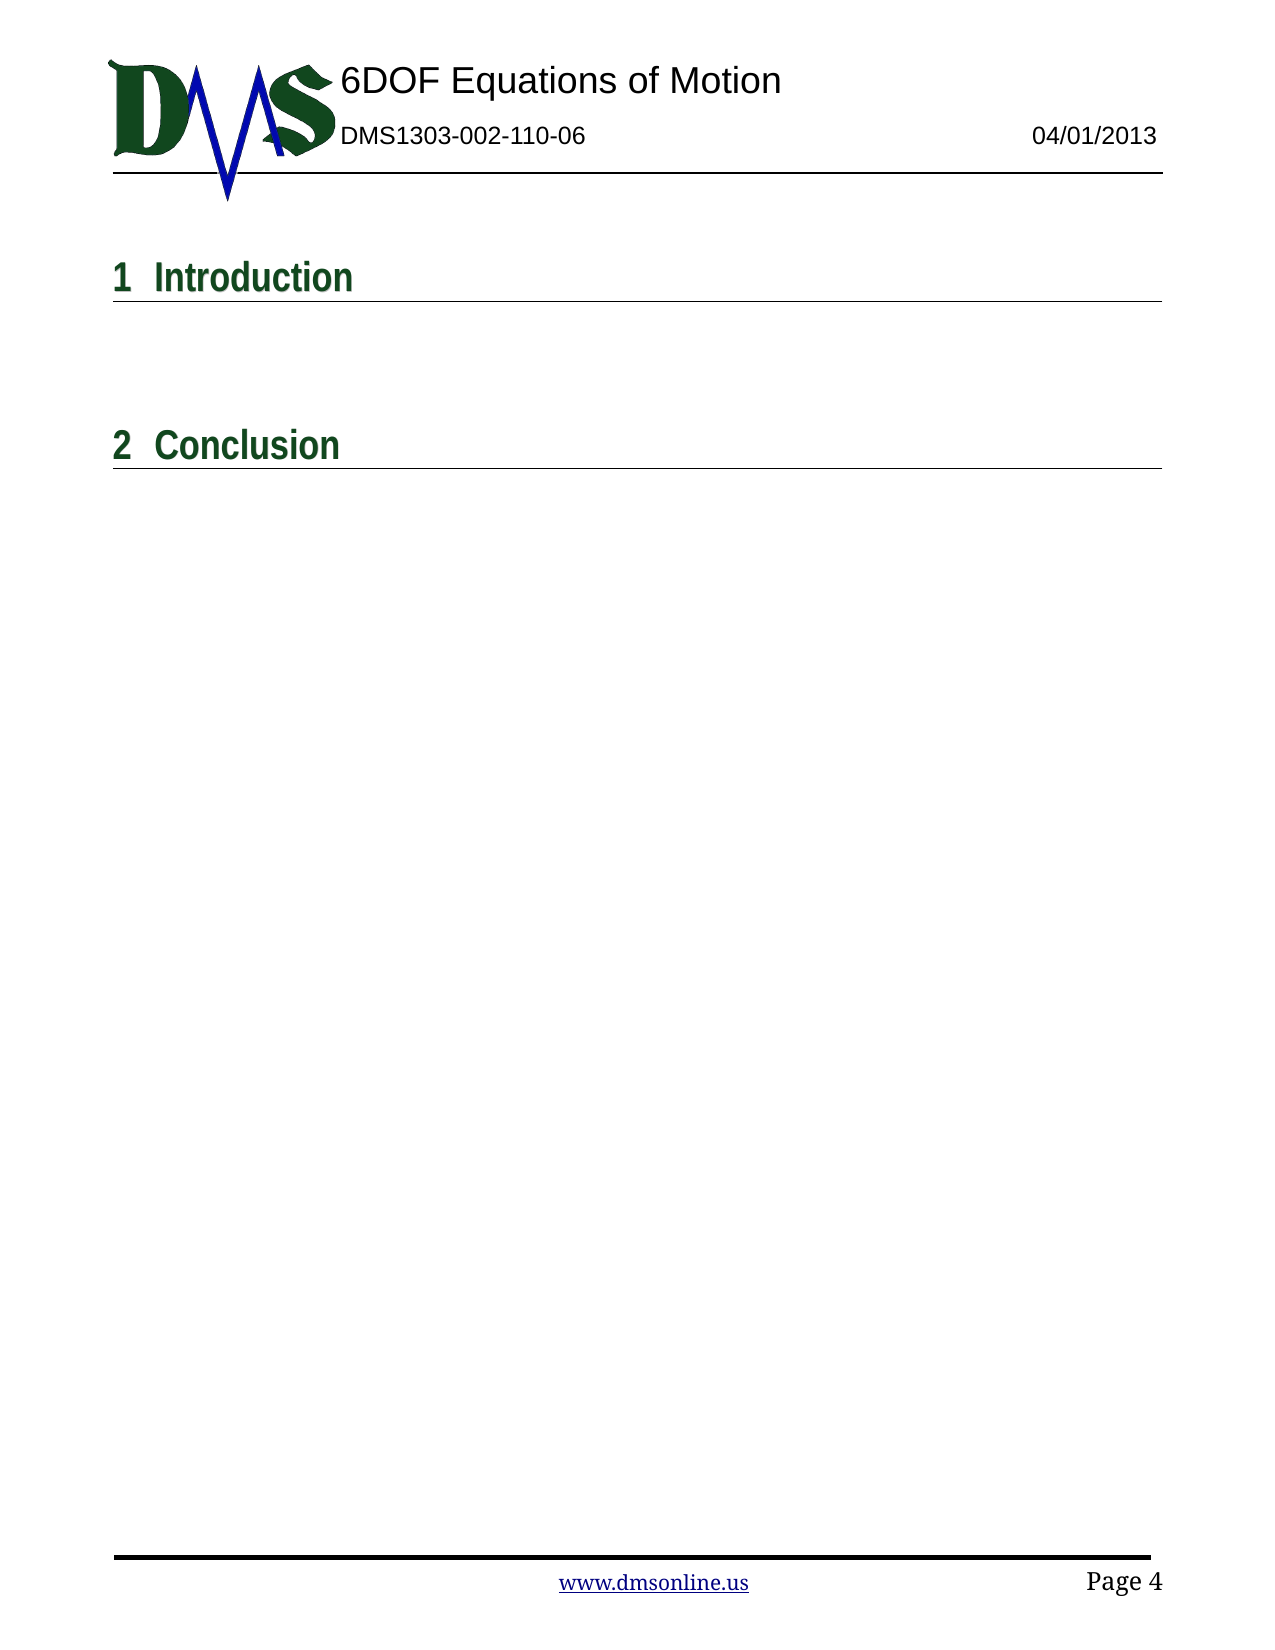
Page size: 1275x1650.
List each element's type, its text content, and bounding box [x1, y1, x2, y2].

subtitle Conclusion [112, 420, 1162, 469]
subtitle Introduction [112, 253, 1162, 302]
picture [105, 56, 338, 204]
